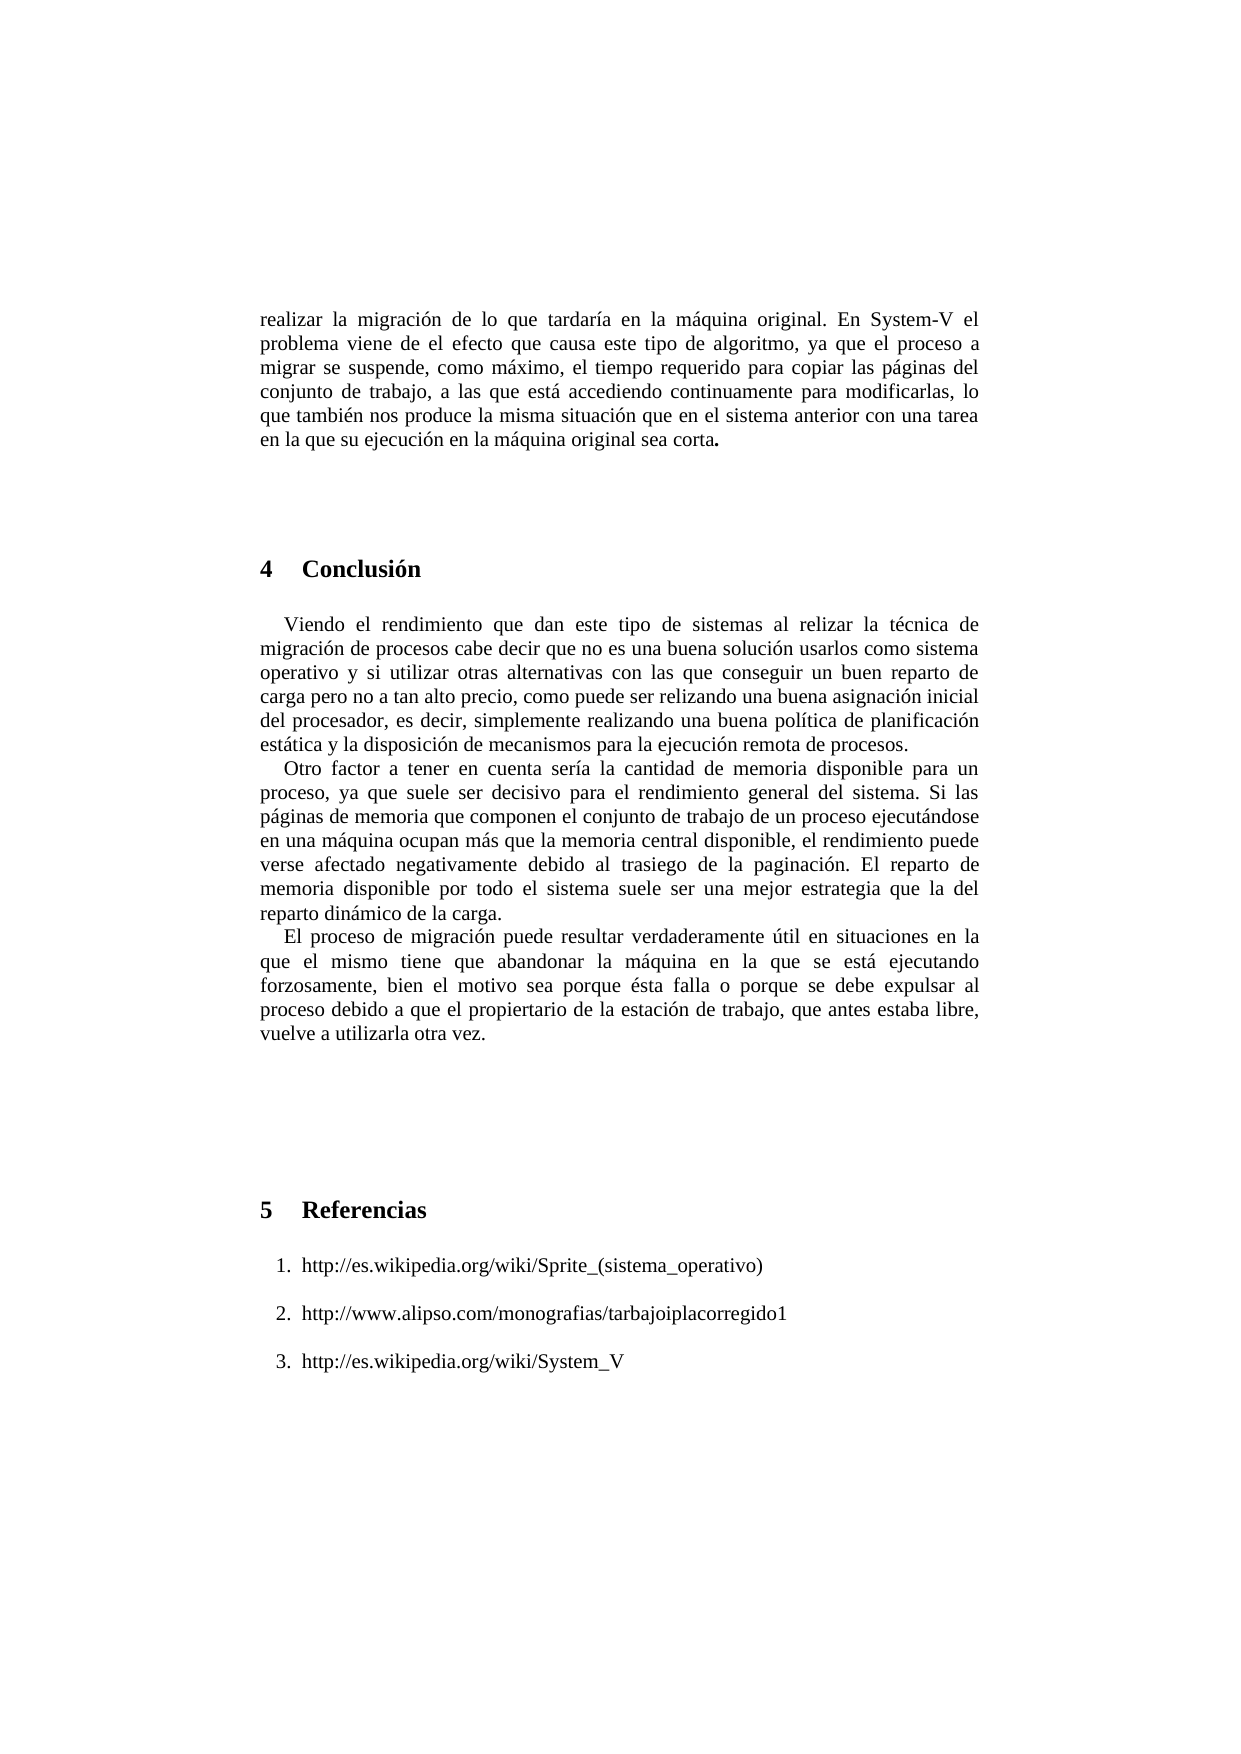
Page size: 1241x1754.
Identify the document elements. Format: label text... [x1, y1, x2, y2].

text Viendo el rendimiento que dan este tipo de sistemas al relizar la técnica de migración de procesos cabe decir que no es una buena solución usarlos como sistema operativo y si utilizar otras alternativas con las que conseguir un buen reparto de carga pero no a tan alto precio, como puede ser relizando una buena asignación inicial del procesador, es decir, simplemente realizando una buena política de planificación estática y la disposición de mecanismos para la ejecución remota de procesos. [260, 612, 980, 756]
list Conclusión [260, 554, 980, 582]
text realizar la migración de lo que tardaría en la máquina original. En System-V el problema viene de el efecto que causa este tipo de algoritmo, ya que el proceso a migrar se suspende, como máximo, el tiempo requerido para copiar las páginas del conjunto de trabajo, a las que está accediendo continuamente para modificarlas, lo que también nos produce la misma situación que en el sistema anterior con una tarea en la que su ejecución en la máquina original sea corta. [260, 307, 980, 451]
text 1. http://es.wikipedia.org/wiki/Sprite_(sistema_operativo) [260, 1253, 980, 1277]
text 3. http://es.wikipedia.org/wiki/System_V [260, 1349, 980, 1373]
text 2. http://www.alipso.com/monografias/tarbajoiplacorregido1 [260, 1301, 980, 1325]
text Otro factor a tener en cuenta sería la cantidad de memoria disponible para un proceso, ya que suele ser decisivo para el rendimiento general del sistema. Si las páginas de memoria que componen el conjunto de trabajo de un proceso ejecutándose en una máquina ocupan más que la memoria central disponible, el rendimiento puede verse afectado negativamente debido al trasiego de la paginación. El reparto de memoria disponible por todo el sistema suele ser una mejor estrategia que la del reparto dinámico de la carga. [260, 756, 980, 924]
text El proceso de migración puede resultar verdaderamente útil en situaciones en la que el mismo tiene que abandonar la máquina en la que se está ejecutando forzosamente, bien el motivo sea porque ésta falla o porque se debe expulsar al proceso debido a que el propiertario de la estación de trabajo, que antes estaba libre, vuelve a utilizarla otra vez. [260, 924, 980, 1045]
list Referencias [260, 1195, 980, 1224]
